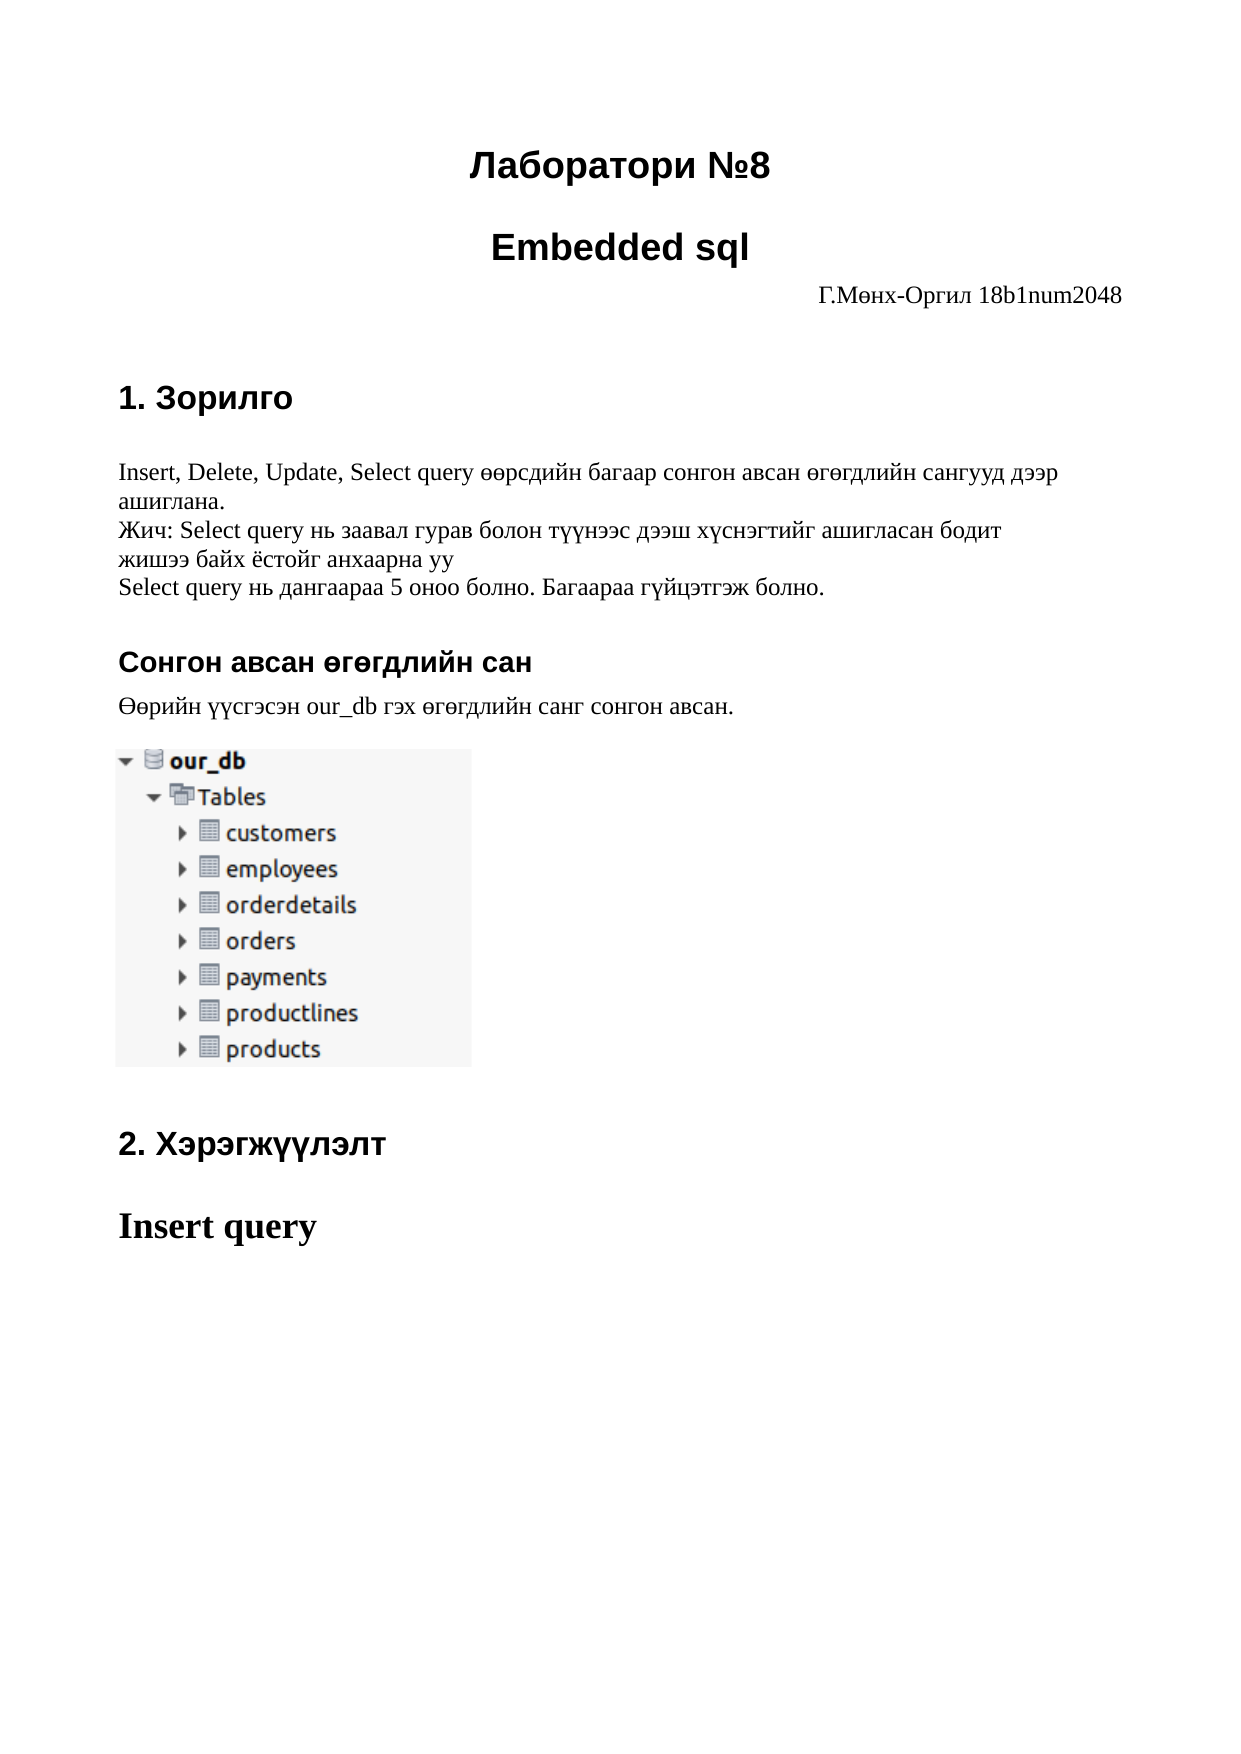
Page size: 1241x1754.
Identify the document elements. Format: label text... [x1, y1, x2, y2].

picture [115, 749, 472, 1067]
subtitle 2. Хэрэгжүүлэлт [118, 1123, 1122, 1162]
text Insert query [118, 1203, 1122, 1247]
text ашиглана. [118, 486, 1122, 515]
subtitle Лаборатори №8 [118, 143, 1122, 187]
text Insert, Delete, Update, Select query өөрсдийн багаар сонгон авсан өгөгдлийн сангууд дээр [118, 457, 1122, 486]
subtitle 1. Зорилго [118, 378, 1122, 416]
subtitle Сонгон авсан өгөгдлийн сан [118, 644, 1122, 678]
text Г.Мөнх-Оргил 18b1num2048 [118, 280, 1122, 309]
text Жич: Select query нь заавал гурав болон түүнээс дээш хүснэгтийг ашигласан бодит [118, 515, 1122, 544]
text Select query нь дангаараа 5 оноо болно. Багаараа гүйцэтгэж болно. [118, 572, 1122, 601]
subtitle Embedded sql [118, 224, 1122, 268]
text Өөрийн үүсгэсэн our_db гэх өгөгдлийн санг сонгон авсан. [118, 691, 1122, 719]
text жишээ байх ёстойг анхаарна уу [118, 544, 1122, 572]
